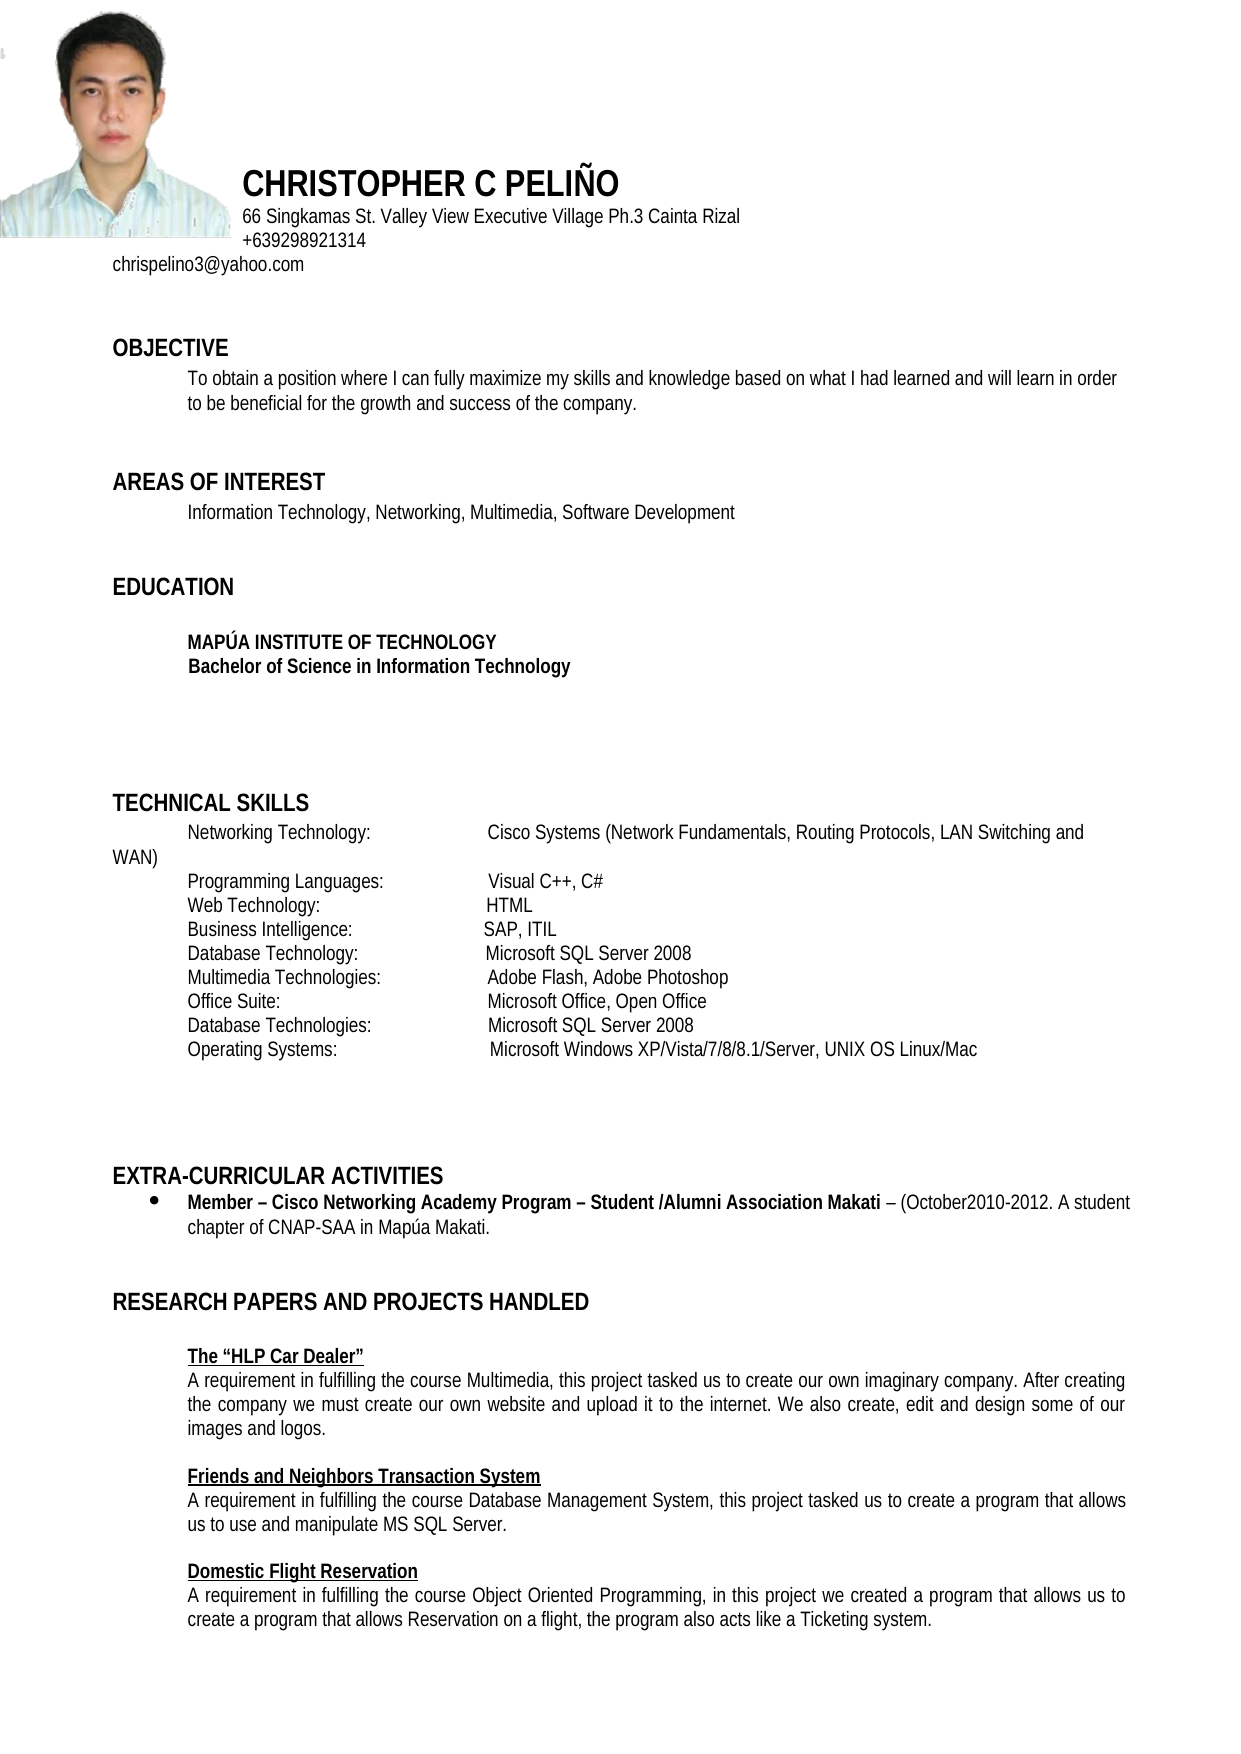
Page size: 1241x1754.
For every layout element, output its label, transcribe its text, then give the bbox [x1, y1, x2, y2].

text A requirement in fulfilling the course Database Management System, this project tasked us to create a program that allows us to use and manipulate MS SQL Server. [187, 1487, 1128, 1535]
text Database Technologies: Microsoft SQL Server 2008 [187, 1013, 1128, 1037]
text Domestic Flight Reservation [187, 1559, 1165, 1583]
text Web Technology: HTML [187, 893, 1128, 917]
text CHRISTOPHER C PELIÑo [242, 161, 1128, 204]
text Information Technology, Networking, Multimedia, Software Development [112, 496, 1128, 524]
subtitle EDUCATION [112, 572, 1128, 601]
text MAPÚA INSTITUTE OF TECHNOLOGY [112, 629, 1128, 653]
text AREAS OF INTEREST [112, 467, 1128, 496]
subtitle Bachelor of Science in Information Technology [112, 653, 1128, 677]
text Operating Systems: Microsoft Windows XP/Vista/7/8/8.1/Server, UNIX OS Linux/Mac [187, 1037, 1128, 1061]
picture [0, 0, 242, 238]
text TECHNICAL SKILLS [112, 788, 1128, 816]
text A requirement in fulfilling the course Object Oriented Programming, in this project we created a program that allows us to create a program that allows Reservation on a flight, the program also acts like a Ticketing system. [187, 1583, 1128, 1631]
text +639298921314 [112, 228, 1128, 252]
text The “HLP Car Dealer” [187, 1344, 1165, 1368]
text Database Technology: Microsoft SQL Server 2008 [187, 941, 1128, 965]
text OBJECTIVE [112, 333, 1128, 362]
text Business Intelligence: SAP, ITIL [112, 917, 1165, 941]
text chrispelino3@yahoo.com [112, 252, 1128, 276]
text Programming Languages: Visual C++, C# [187, 869, 1128, 893]
text Multimedia Technologies: Adobe Flash, Adobe Photoshop [112, 965, 1165, 989]
text Networking Technology: Cisco Systems (Network Fundamentals, Routing Protocols, LAN Switching and WAN) [112, 816, 1128, 869]
text Office Suite: Microsoft Office, Open Office [112, 989, 1165, 1013]
list Member – Cisco Networking Academy Program – Student /Alumni Association Makati – (October2010-2012. A student chapter of CNAP-SAA in Mapúa Makati. [150, 1190, 1165, 1238]
text A requirement in fulfilling the course Multimedia, this project tasked us to create our own imaginary company. After creating the company we must create our own website and upload it to the internet. We also create, edit and design some of our images and logos. [187, 1368, 1128, 1439]
text Friends and Neighbors Transaction System [187, 1463, 1165, 1487]
text 66 Singkamas St. Valley View Executive Village Ph.3 Cainta Rizal [242, 204, 1128, 228]
text To obtain a position where I can fully maximize my skills and knowledge based on what I had learned and will learn in order to be beneficial for the growth and success of the company. [112, 362, 1128, 414]
text RESEARCH PAPERS AND PROJECTS HANDLED [112, 1286, 1128, 1315]
text EXTRA-CURRICULAR ACTIVITIES [112, 1161, 1128, 1190]
